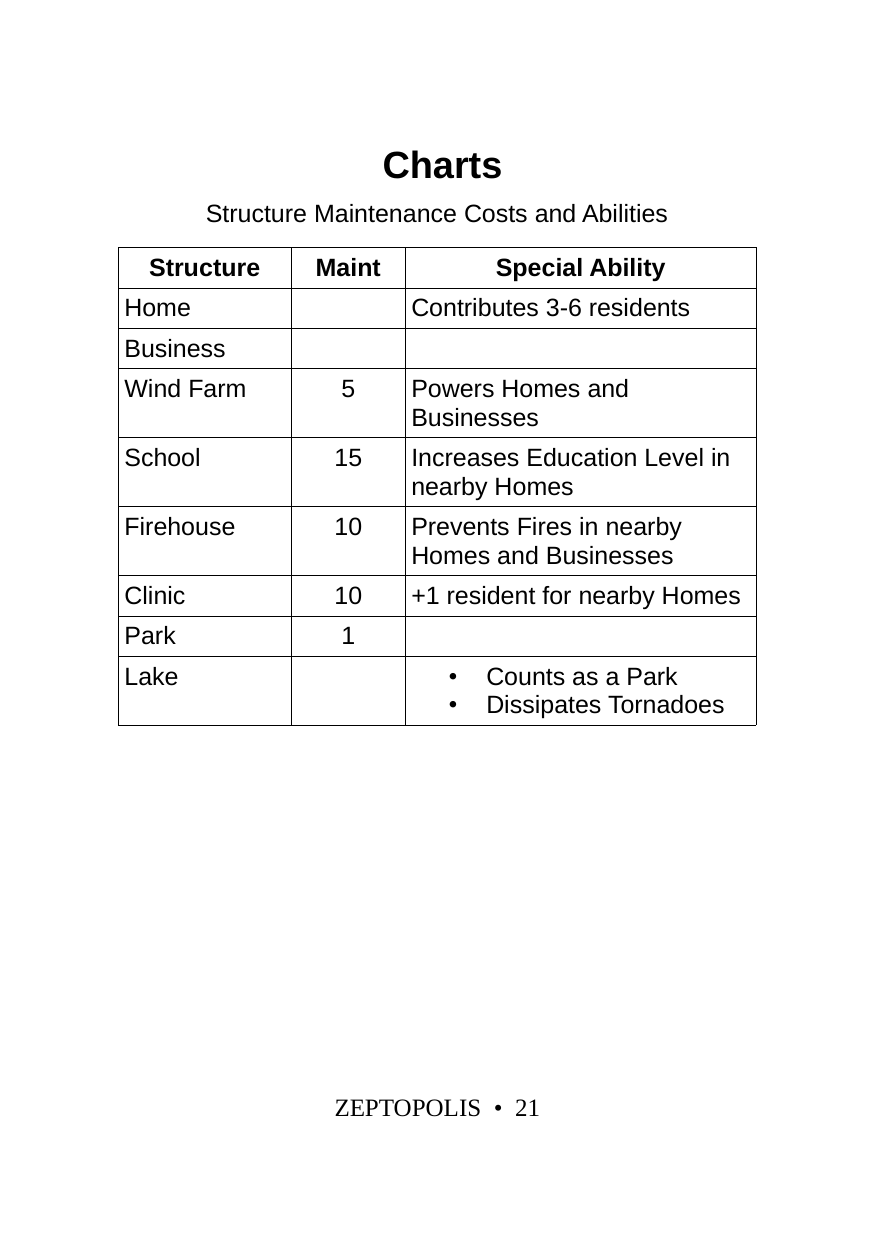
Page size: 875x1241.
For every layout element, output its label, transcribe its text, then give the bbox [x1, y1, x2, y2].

table_cell [292, 289, 405, 328]
table_cell Contributes 3-6 residents [406, 289, 756, 328]
table_cell [292, 657, 405, 725]
subtitle Charts [118, 143, 756, 187]
table_header Special Ability [406, 248, 756, 287]
table_cell Park [119, 617, 291, 656]
table_header Structure [119, 248, 291, 287]
table_cell Increases Education Level in nearby Homes [406, 438, 756, 506]
table_cell Powers Homes and Businesses [406, 369, 756, 437]
table_cell 5 [292, 369, 405, 437]
table_cell School [119, 438, 291, 506]
table_cell Clinic [119, 576, 291, 616]
table_cell Business [119, 329, 291, 368]
table_cell 10 [292, 576, 405, 616]
text Structure Maintenance Costs and Abilities [118, 199, 756, 228]
table_cell [406, 617, 756, 656]
table_cell Firehouse [119, 507, 291, 575]
table_cell Lake [119, 657, 291, 725]
table_cell 15 [292, 438, 405, 506]
table_cell [406, 329, 756, 368]
table_cell Home [119, 289, 291, 328]
table_cell Prevents Fires in nearby Homes and Businesses [406, 507, 756, 575]
table_cell [292, 329, 405, 368]
table_cell Wind Farm [119, 369, 291, 437]
table_header Maint [292, 248, 405, 287]
table_cell 1 [292, 617, 405, 656]
table_cell 10 [292, 507, 405, 575]
table_cell +1 resident for nearby Homes [406, 576, 756, 616]
table_cell Counts as a Park Dissipates Tornadoes [406, 657, 756, 725]
